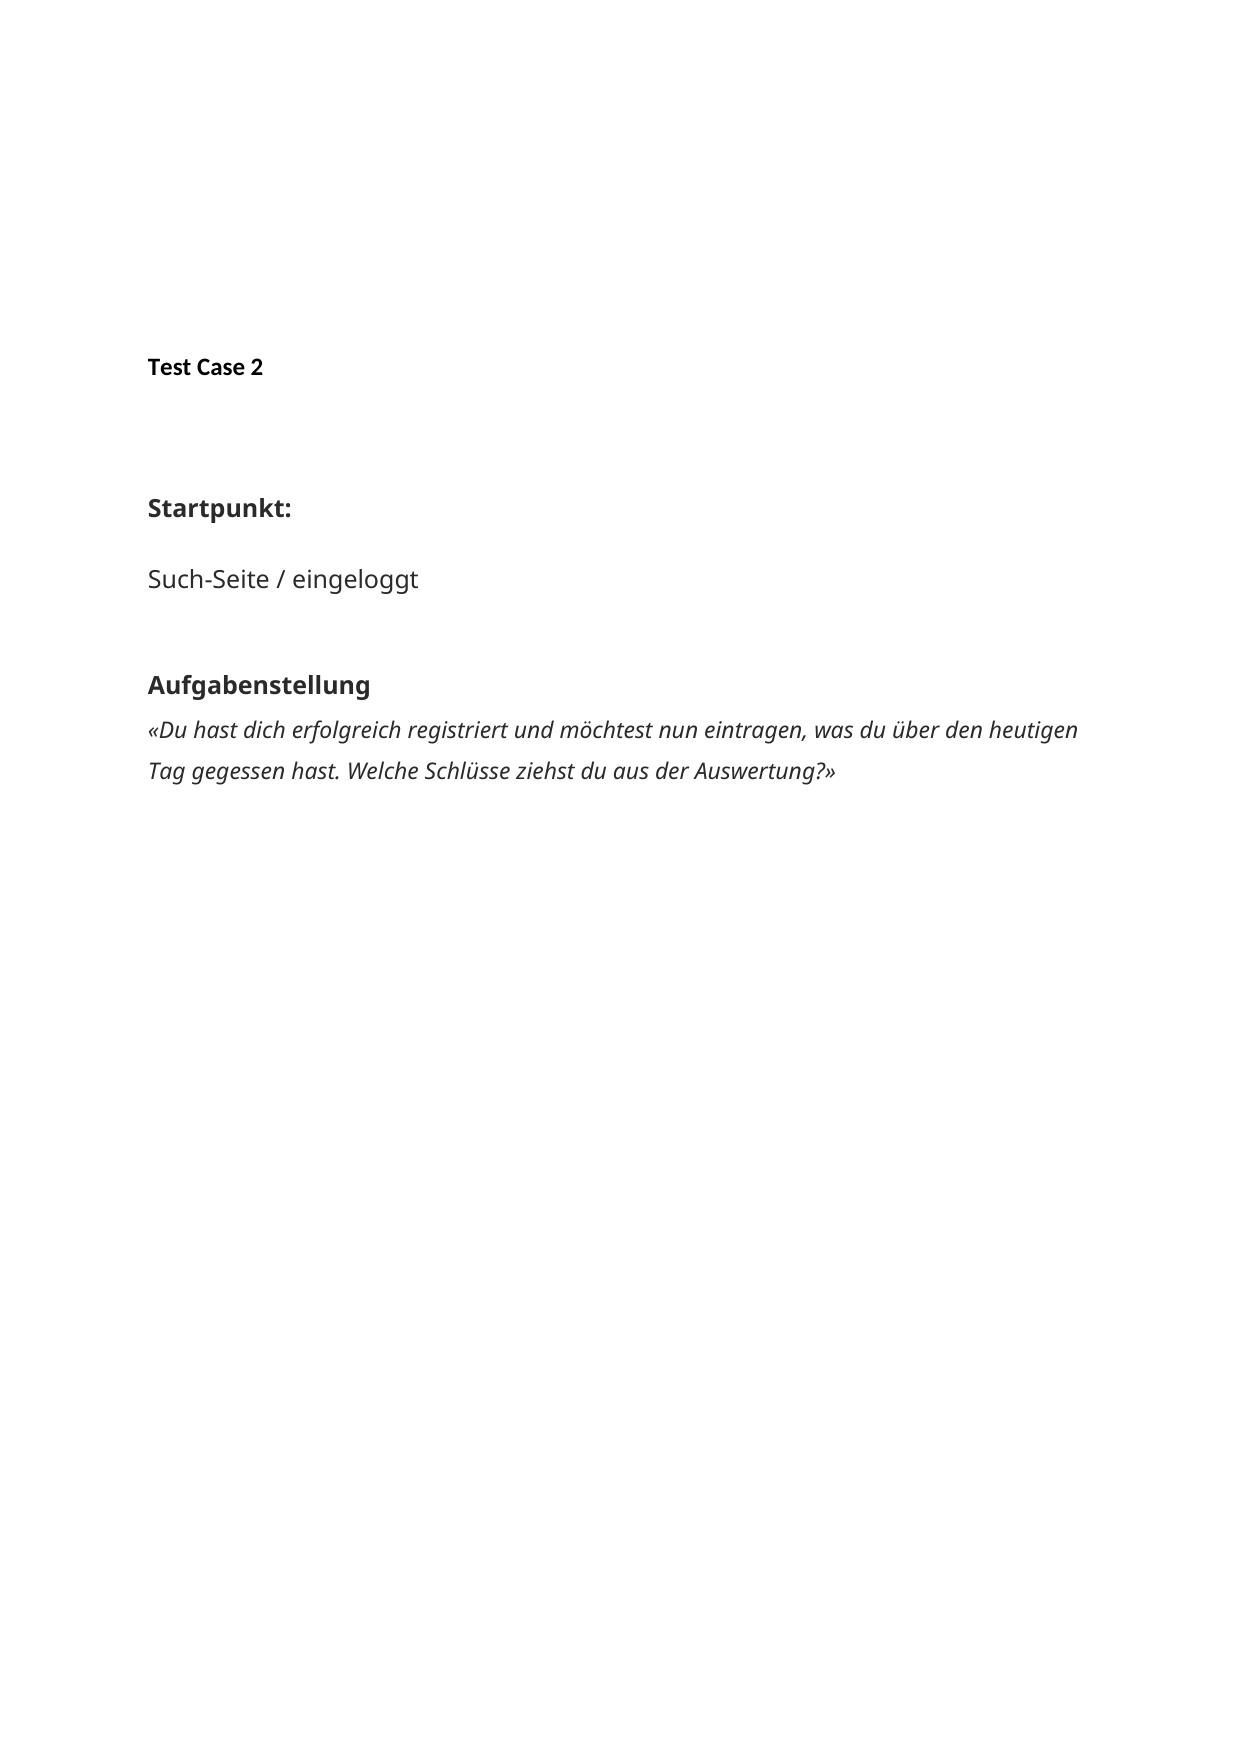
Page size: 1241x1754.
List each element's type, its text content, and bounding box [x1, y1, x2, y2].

subtitle Such-Seite / eingeloggt [148, 562, 1093, 630]
text Test Case 2 [148, 351, 1093, 381]
text «Du hast dich erfolgreich registriert und möchtest nun eintragen, was du über den heutigen Tag gegessen hast. Welche Schlüsse ziehst du aus der Auswertung?» [148, 714, 1093, 786]
subtitle Aufgabenstellung [148, 667, 1093, 702]
subtitle Startpunkt: [148, 490, 1093, 524]
